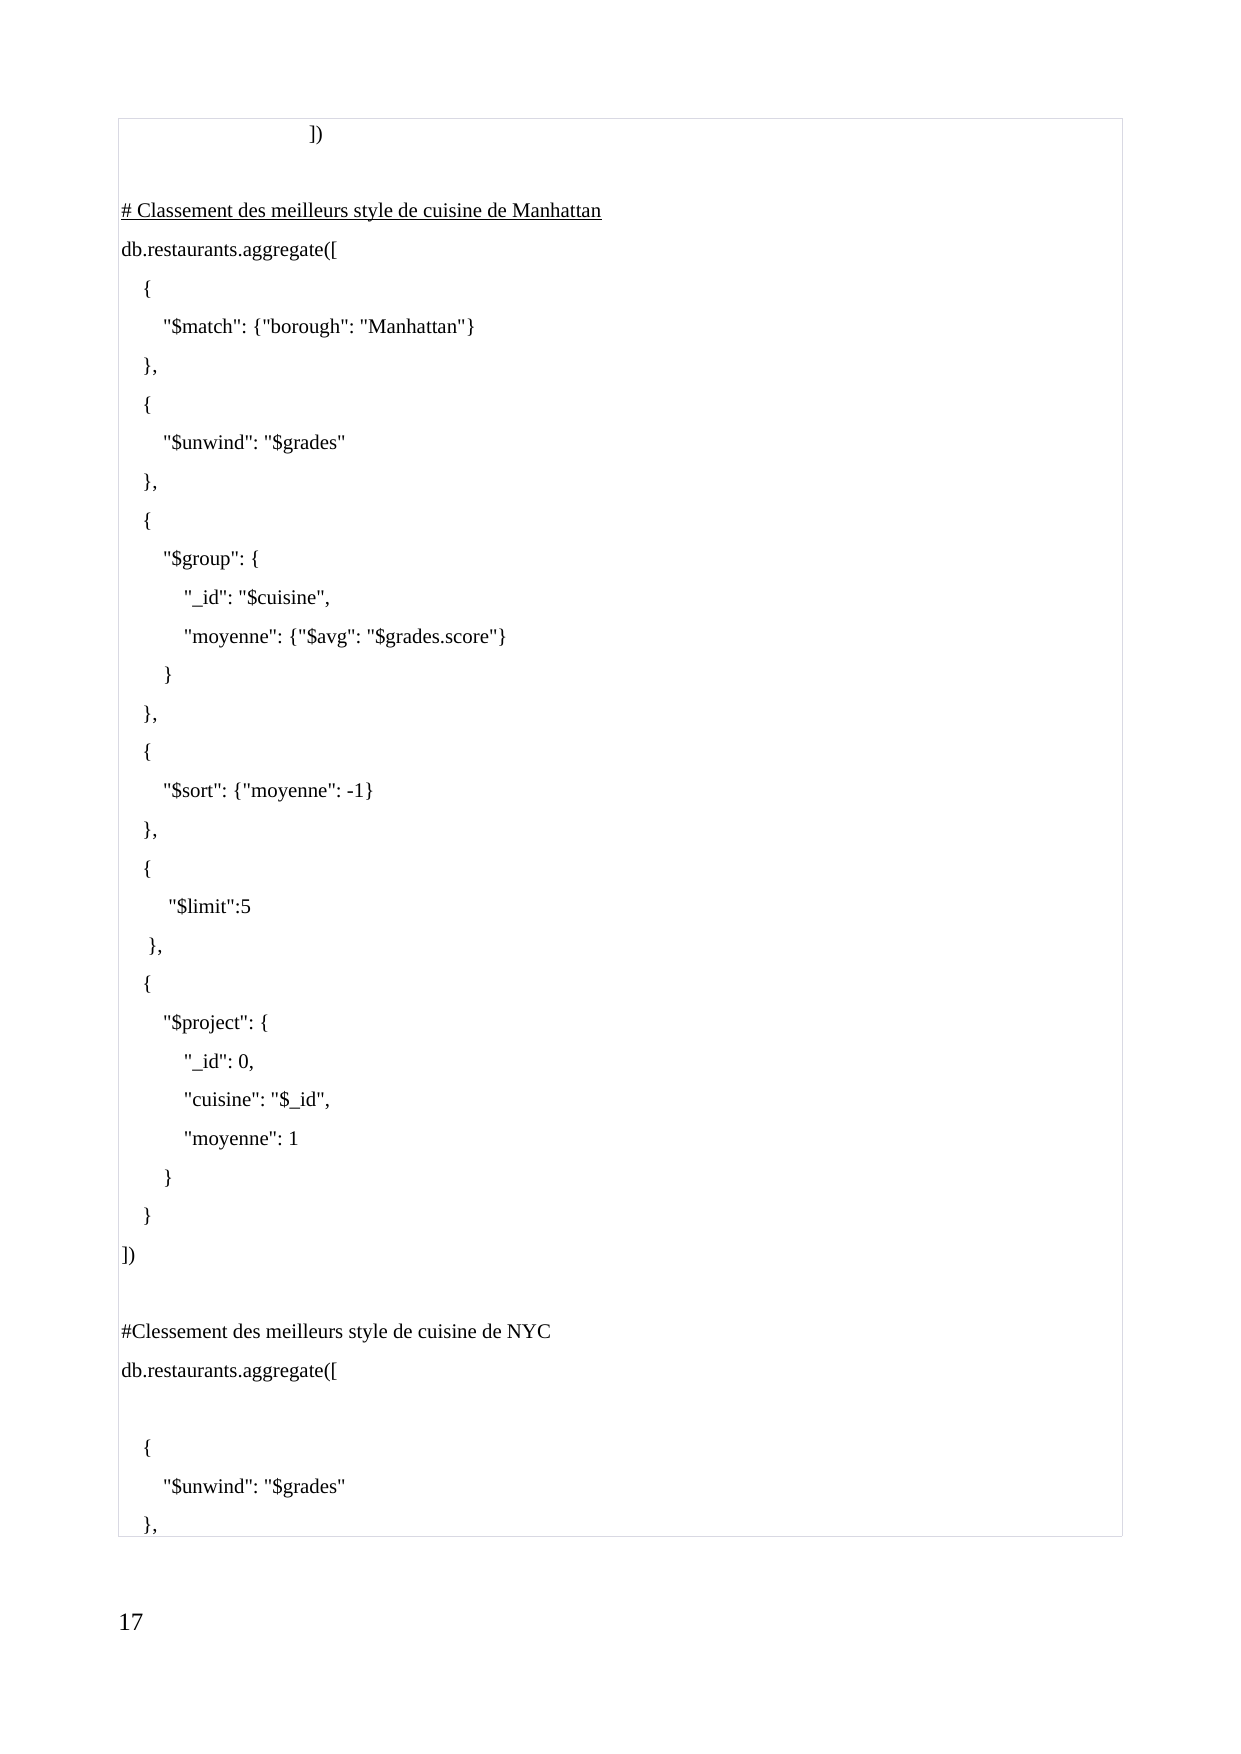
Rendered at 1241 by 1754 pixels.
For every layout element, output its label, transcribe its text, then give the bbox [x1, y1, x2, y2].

text "$group": { [119, 543, 1122, 570]
text ]) [119, 1239, 1122, 1266]
text "$unwind": "$grades" [119, 1471, 1122, 1498]
text "$limit":5 [119, 891, 1122, 918]
text }, [119, 698, 1122, 725]
text { [119, 504, 1122, 532]
text }, [119, 350, 1122, 377]
text "_id": "$cuisine", [119, 582, 1122, 609]
text "$sort": {"moyenne": -1} [119, 775, 1122, 802]
text { [119, 389, 1122, 416]
text "$unwind": "$grades" [119, 427, 1122, 454]
text { [119, 968, 1122, 995]
text }, [119, 814, 1122, 841]
text { [119, 736, 1122, 763]
text db.restaurants.aggregate([ [119, 234, 1122, 261]
text "_id": 0, [119, 1046, 1122, 1073]
text ]) [119, 119, 1122, 145]
text { [119, 1432, 1122, 1459]
text } [119, 659, 1122, 686]
text # Classement des meilleurs style de cuisine de Manhattan [119, 195, 1122, 222]
text "moyenne": {"$avg": "$grades.score"} [119, 621, 1122, 648]
text { [119, 852, 1122, 879]
text } [119, 1200, 1122, 1227]
text #Clessement des meilleurs style de cuisine de NYC [119, 1316, 1122, 1343]
text }, [119, 930, 1122, 957]
text "cuisine": "$_id", [119, 1084, 1122, 1111]
text db.restaurants.aggregate([ [119, 1355, 1122, 1382]
text } [119, 1162, 1122, 1189]
text "moyenne": 1 [119, 1123, 1122, 1150]
text "$match": {"borough": "Manhattan"} [119, 311, 1122, 338]
text "$project": { [119, 1007, 1122, 1034]
text }, [119, 1509, 1122, 1536]
text { [119, 273, 1122, 300]
text }, [119, 466, 1122, 493]
